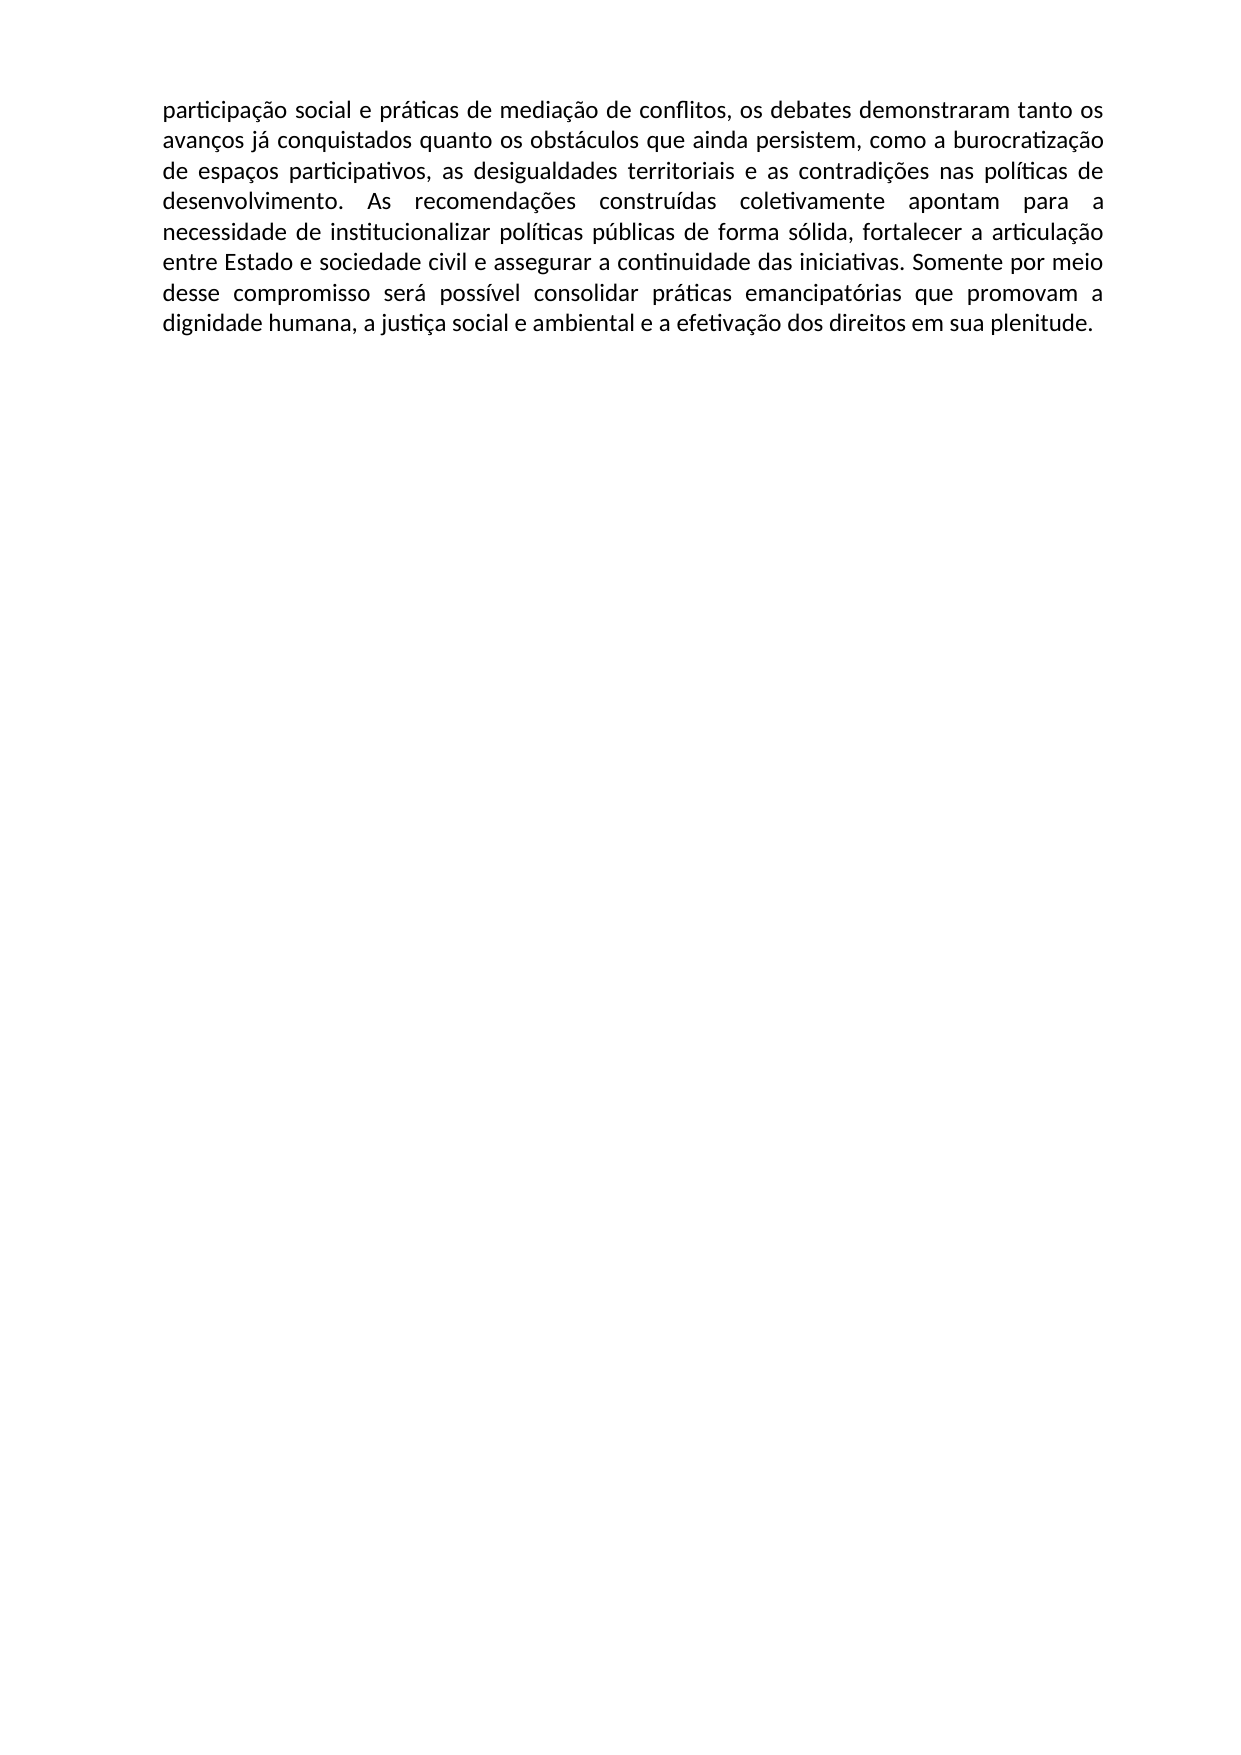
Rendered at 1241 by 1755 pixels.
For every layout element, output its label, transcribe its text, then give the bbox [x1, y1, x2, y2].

text participação social e práticas de mediação de conflitos, os debates demonstraram tanto os avanços já conquistados quanto os obstáculos que ainda persistem, como a burocratização de espaços participativos, as desigualdades territoriais e as contradições nas políticas de desenvolvimento. As recomendações construídas coletivamente apontam para a necessidade de institucionalizar políticas públicas de forma sólida, fortalecer a articulação entre Estado e sociedade civil e assegurar a continuidade das iniciativas. Somente por meio desse compromisso será possível consolidar práticas emancipatórias que promovam a dignidade humana, a justiça social e ambiental e a efetivação dos direitos em sua plenitude. [162, 94, 1105, 338]
